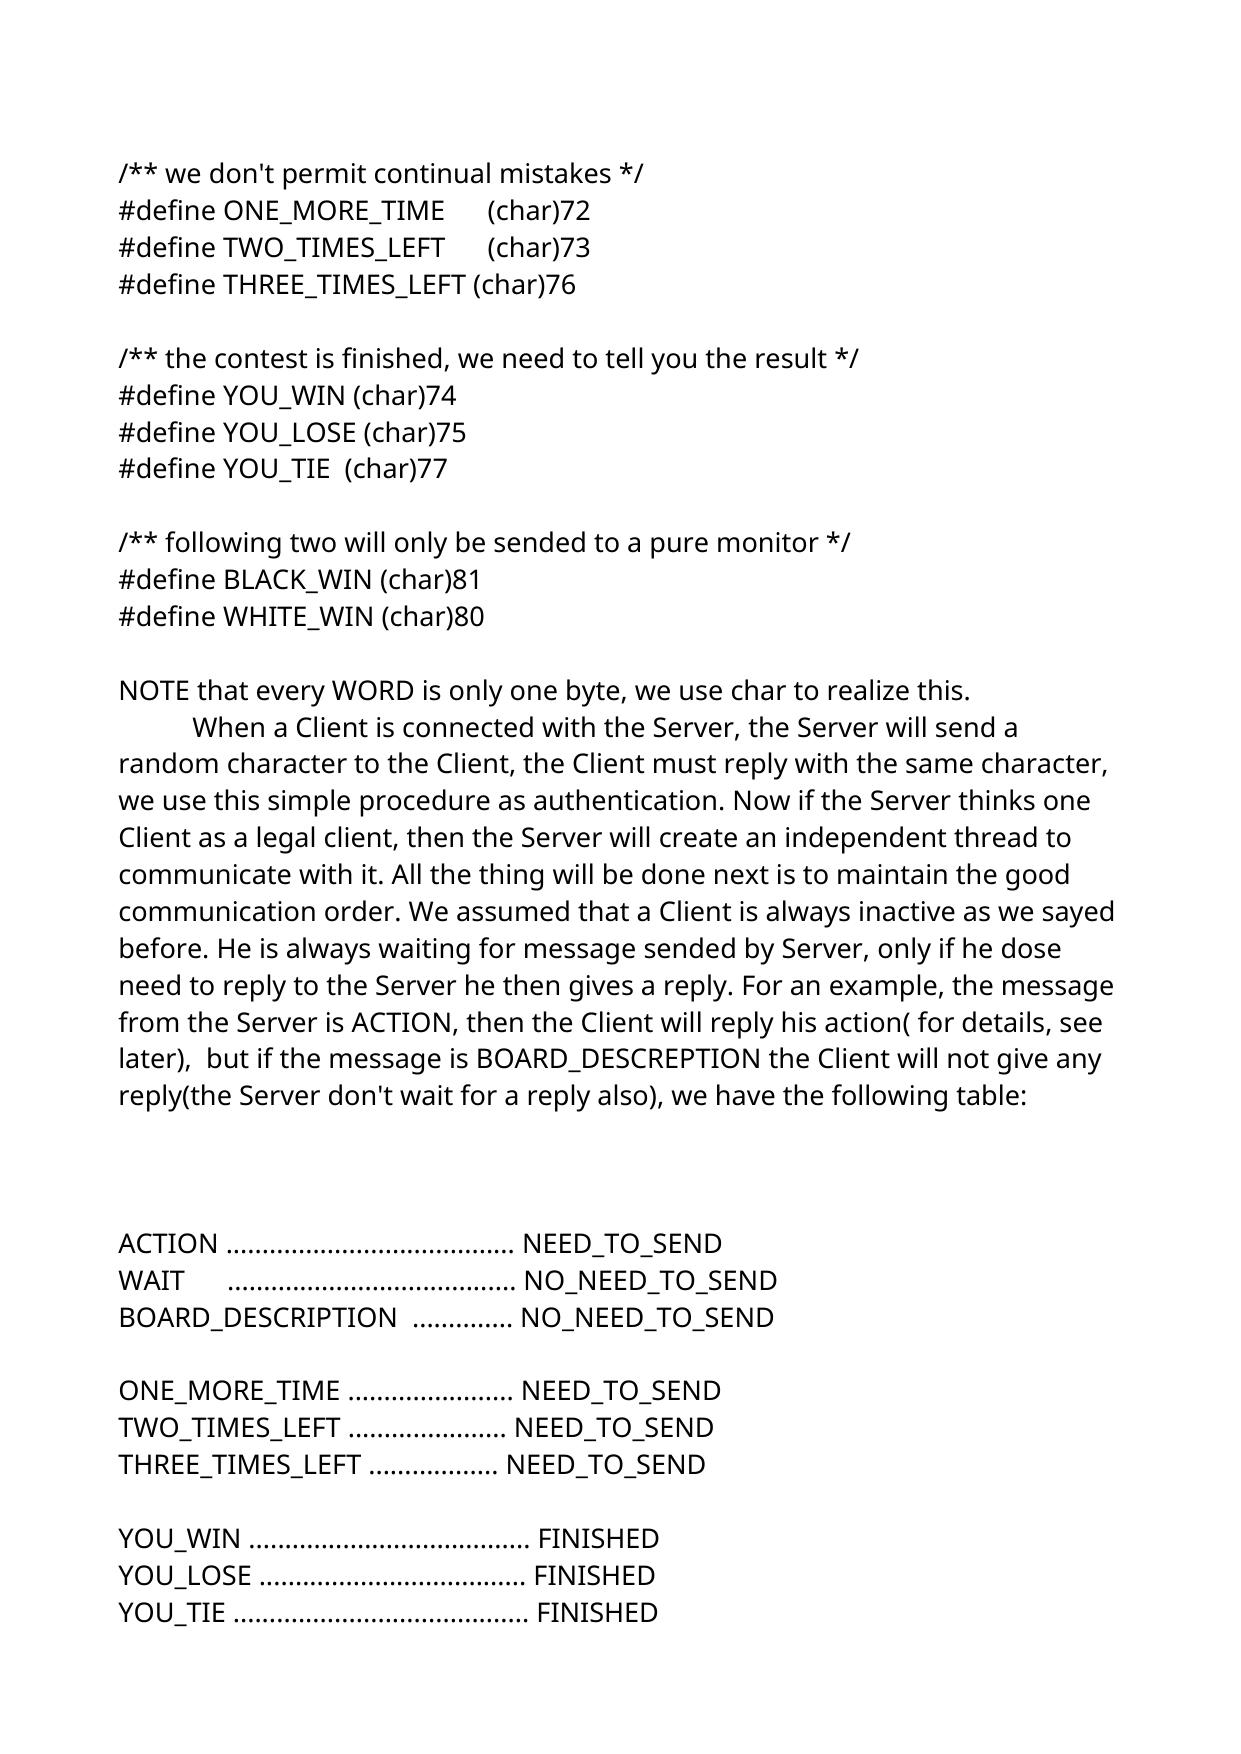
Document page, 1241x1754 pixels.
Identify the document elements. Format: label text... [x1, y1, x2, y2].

text YOU_LOSE ..................................... FINISHED [118, 1556, 1122, 1593]
text #define WHITE_WIN (char)80 [118, 597, 1122, 634]
text /** the contest is finished, we need to tell you the result */ [118, 339, 1122, 376]
text NOTE that every WORD is only one byte, we use char to realize this. [118, 671, 1122, 708]
text When a Client is connected with the Server, the Server will send a random character to the Client, the Client must reply with the same character, we use this simple procedure as authentication. Now if the Server thinks one Client as a legal client, then the Server will create an independent thread to communicate with it. All the thing will be done next is to maintain the good communication order. We assumed that a Client is always inactive as we sayed before. He is always waiting for message sended by Server, only if he dose need to reply to the Server he then gives a reply. For an example, the message from the Server is ACTION, then the Client will reply his action( for details, see later), but if the message is BOARD_DESCREPTION the Client will not give any reply(the Server don't wait for a reply also), we have the following table: [118, 708, 1122, 1114]
text TWO_TIMES_LEFT ...................... NEED_TO_SEND [118, 1409, 1122, 1446]
text #define YOU_TIE (char)77 [118, 450, 1122, 487]
text ONE_MORE_TIME ....................... NEED_TO_SEND [118, 1372, 1122, 1409]
text #define BLACK_WIN (char)81 [118, 561, 1122, 597]
text /** following two will only be sended to a pure monitor */ [118, 524, 1122, 561]
text ACTION ........................................ NEED_TO_SEND [118, 1224, 1122, 1261]
text #define YOU_LOSE (char)75 [118, 413, 1122, 450]
text WAIT ........................................ NO_NEED_TO_SEND [118, 1261, 1122, 1298]
text #define TWO_TIMES_LEFT (char)73 [118, 229, 1122, 266]
text #define THREE_TIMES_LEFT (char)76 [118, 266, 1122, 302]
text #define YOU_WIN (char)74 [118, 376, 1122, 413]
text THREE_TIMES_LEFT .................. NEED_TO_SEND [118, 1446, 1122, 1482]
text YOU_TIE ......................................... FINISHED [118, 1593, 1122, 1630]
text /** we don't permit continual mistakes */ [118, 155, 1122, 192]
text BOARD_DESCRIPTION .............. NO_NEED_TO_SEND [118, 1298, 1122, 1335]
text #define ONE_MORE_TIME (char)72 [118, 192, 1122, 229]
text YOU_WIN ....................................... FINISHED [118, 1519, 1122, 1556]
